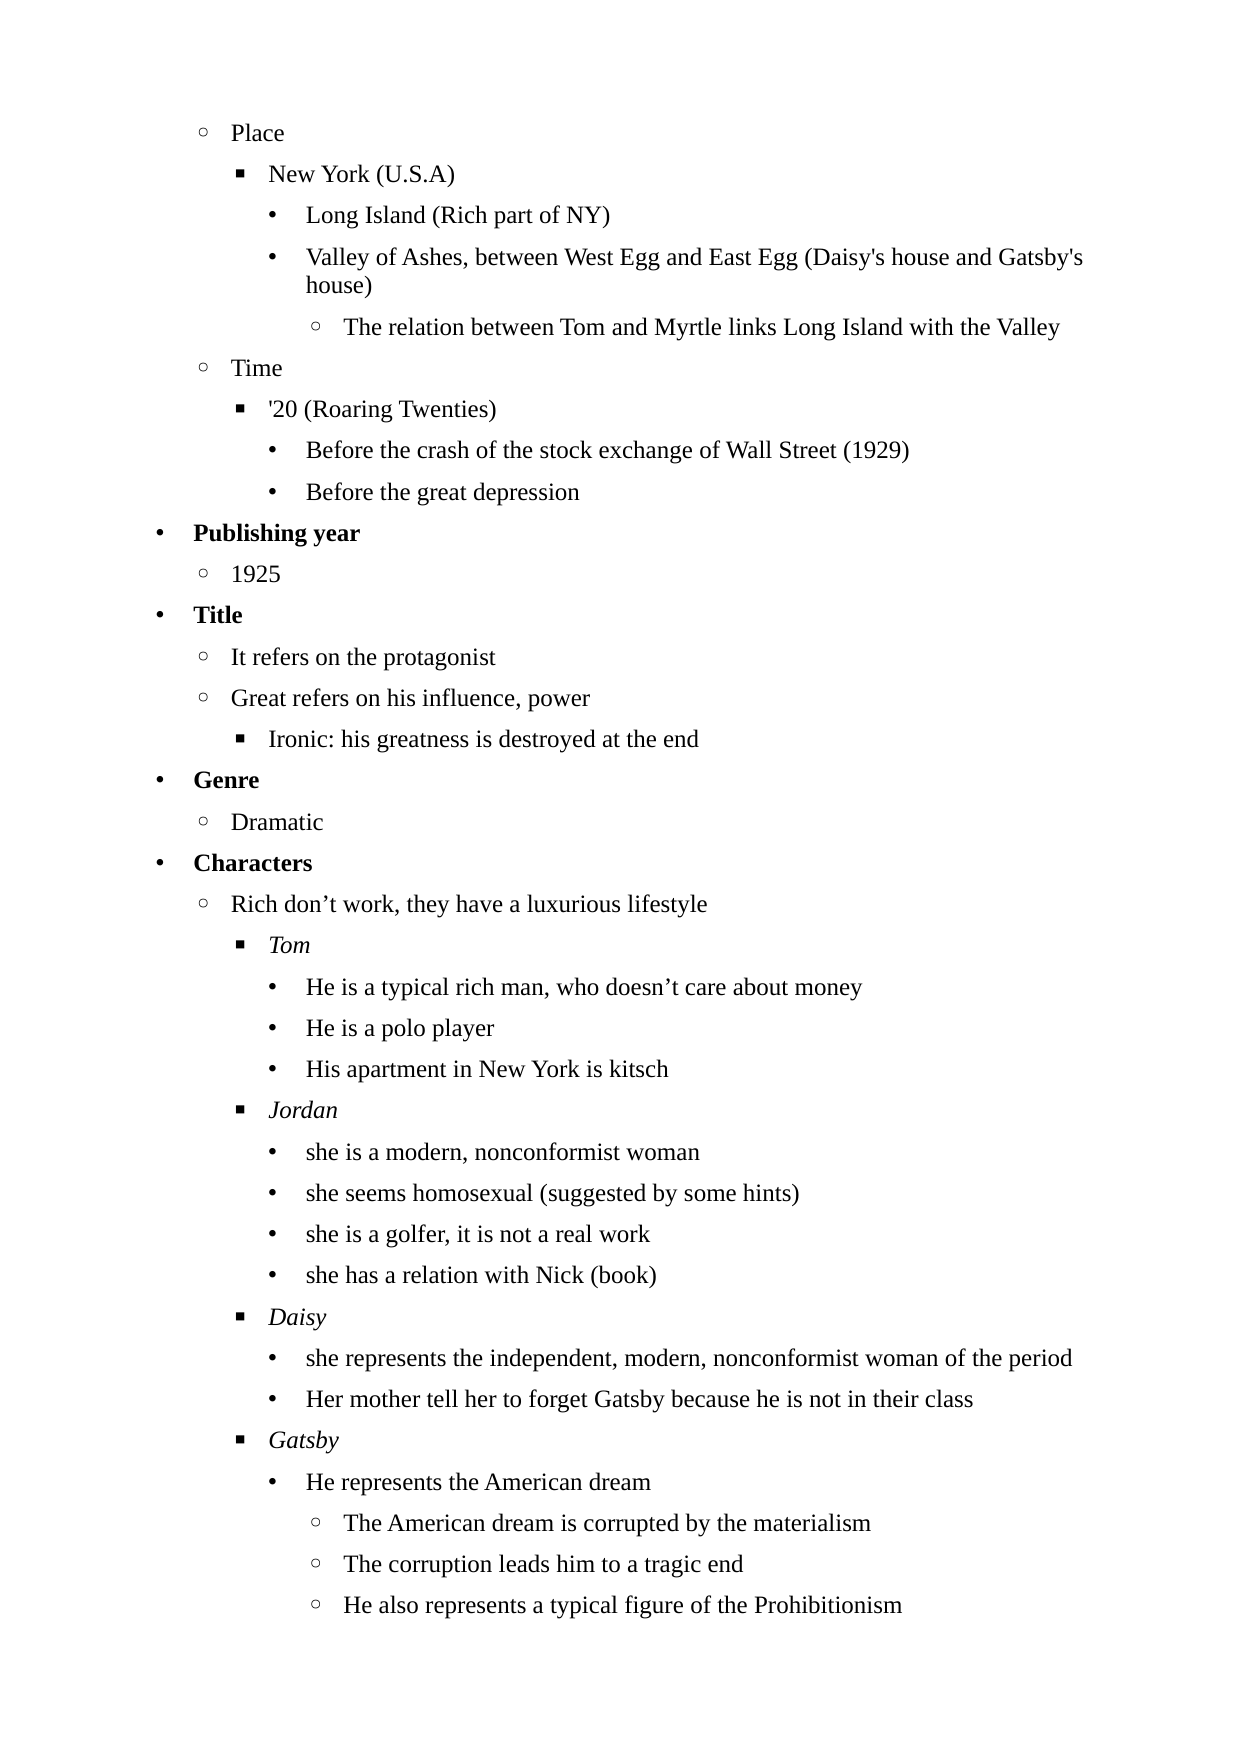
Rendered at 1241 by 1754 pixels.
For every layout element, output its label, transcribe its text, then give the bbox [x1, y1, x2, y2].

list Valley of Ashes, between West Egg and East Egg (Daisy's house and Gatsby's house) [268, 242, 1122, 299]
list Time [193, 353, 1122, 382]
list Rich don’t work, they have a luxurious lifestyle [193, 889, 1122, 918]
list 1925 [193, 559, 1122, 588]
list The corruption leads him to a tragic end [306, 1549, 1122, 1578]
list Title [156, 601, 1122, 629]
list He is a polo player [268, 1013, 1122, 1042]
list Genre [156, 766, 1122, 794]
list Place [193, 118, 1122, 147]
list The relation between Tom and Myrtle links Long Island with the Valley [306, 312, 1122, 341]
list Dramatic [193, 807, 1122, 836]
list Jordan [231, 1096, 1122, 1124]
list she seems homosexual (suggested by some hints) [268, 1178, 1122, 1207]
list It refers on the protagonist [193, 642, 1122, 671]
list she represents the independent, modern, nonconformist woman of the period [268, 1343, 1122, 1372]
list He also represents a typical figure of the Prohibitionism [306, 1591, 1122, 1619]
list Her mother tell her to forget Gatsby because he is not in their class [268, 1384, 1122, 1413]
list Long Island (Rich part of NY) [268, 201, 1122, 229]
list she is a golfer, it is not a real work [268, 1219, 1122, 1248]
list New York (U.S.A) [231, 159, 1122, 188]
list Publishing year [156, 518, 1122, 547]
list '20 (Roaring Twenties) [231, 394, 1122, 423]
list He represents the American dream [268, 1467, 1122, 1496]
list Gatsby [231, 1426, 1122, 1454]
list He is a typical rich man, who doesn’t care about money [268, 972, 1122, 1001]
list Daisy [231, 1302, 1122, 1331]
list she is a modern, nonconformist woman [268, 1137, 1122, 1166]
list Tom [231, 931, 1122, 959]
list Before the great depression [268, 477, 1122, 506]
list Great refers on his influence, power [193, 683, 1122, 712]
list Characters [156, 848, 1122, 877]
list she has a relation with Nick (book) [268, 1261, 1122, 1289]
list His apartment in New York is kitsch [268, 1054, 1122, 1083]
list Ironic: his greatness is destroyed at the end [231, 724, 1122, 753]
list The American dream is corrupted by the materialism [306, 1508, 1122, 1537]
list Before the crash of the stock exchange of Wall Street (1929) [268, 436, 1122, 464]
